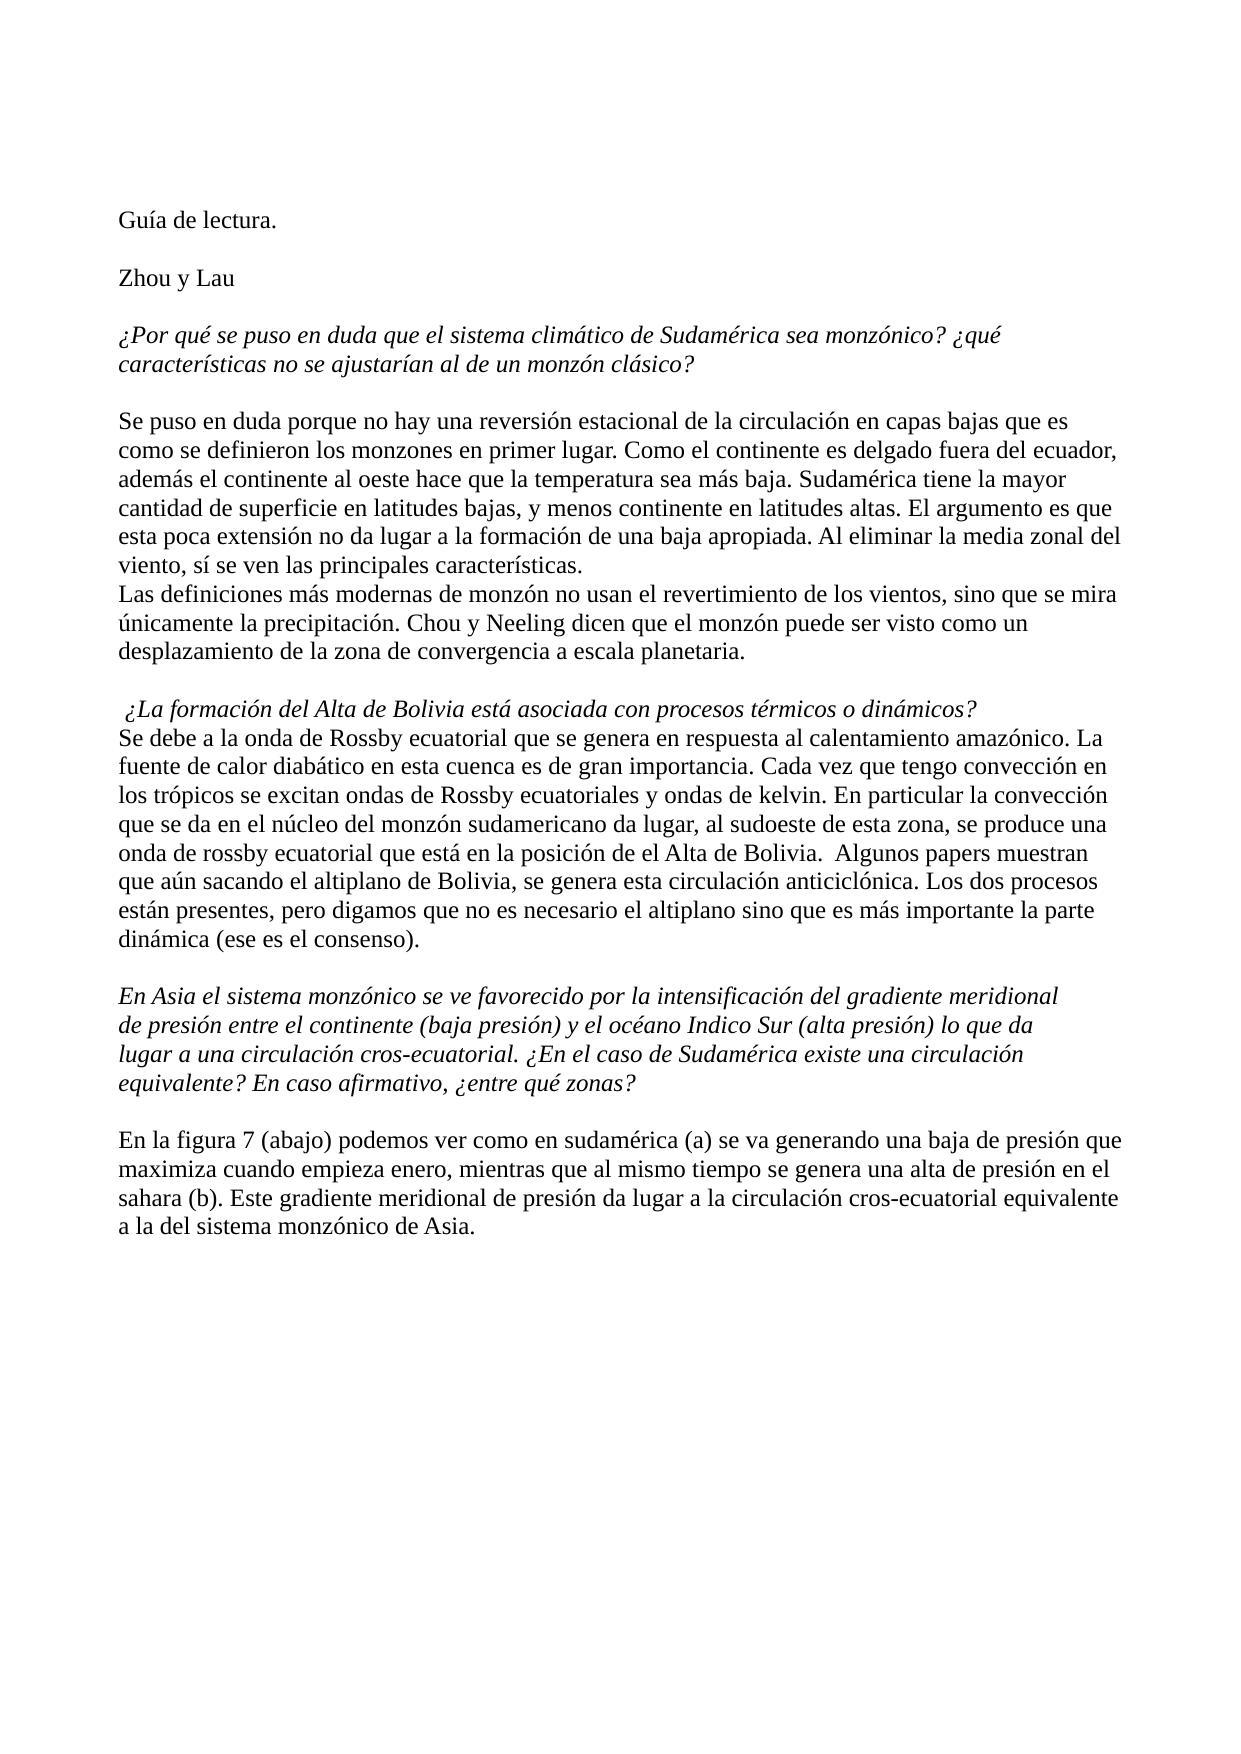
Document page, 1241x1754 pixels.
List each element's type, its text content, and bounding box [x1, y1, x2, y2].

text Se debe a la onda de Rossby ecuatorial que se genera en respuesta al calentamiento amazónico. La fuente de calor diabático en esta cuenca es de gran importancia. Cada vez que tengo convección en los trópicos se excitan ondas de Rossby ecuatoriales y ondas de kelvin. En particular la convección que se da en el núcleo del monzón sudamericano da lugar, al sudoeste de esta zona, se produce una onda de rossby ecuatorial que está en la posición de el Alta de Bolivia. Algunos papers muestran que aún sacando el altiplano de Bolivia, se genera esta circulación anticiclónica. Los dos procesos están presentes, pero digamos que no es necesario el altiplano sino que es más importante la parte dinámica (ese es el consenso). [118, 723, 1122, 953]
text Se puso en duda porque no hay una reversión estacional de la circulación en capas bajas que es como se definieron los monzones en primer lugar. Como el continente es delgado fuera del ecuador, además el continente al oeste hace que la temperatura sea más baja. Sudamérica tiene la mayor cantidad de superficie en latitudes bajas, y menos continente en latitudes altas. El argumento es que esta poca extensión no da lugar a la formación de una baja apropiada. Al eliminar la media zonal del viento, sí se ven las principales características. [118, 406, 1122, 579]
text Guía de lectura. [118, 205, 1122, 234]
text ¿Por qué se puso en duda que el sistema climático de Sudamérica sea monzónico? ¿qué [118, 320, 1122, 349]
text equivalente? En caso afirmativo, ¿entre qué zonas? [118, 1068, 1122, 1096]
text Las definiciones más modernas de monzón no usan el revertimiento de los vientos, sino que se mira únicamente la precipitación. Chou y Neeling dicen que el monzón puede ser visto como un desplazamiento de la zona de convergencia a escala planetaria. [118, 579, 1122, 665]
text En Asia el sistema monzónico se ve favorecido por la intensificación del gradiente meridional [118, 981, 1122, 1010]
text características no se ajustarían al de un monzón clásico? [118, 349, 1122, 378]
text Zhou y Lau [118, 263, 1122, 291]
text de presión entre el continente (baja presión) y el océano Indico Sur (alta presión) lo que da [118, 1010, 1122, 1039]
text ¿La formación del Alta de Bolivia está asociada con procesos térmicos o dinámicos? [118, 694, 1122, 723]
text En la figura 7 (abajo) podemos ver como en sudamérica (a) se va generando una baja de presión que maximiza cuando empieza enero, mientras que al mismo tiempo se genera una alta de presión en el sahara (b). Este gradiente meridional de presión da lugar a la circulación cros-ecuatorial equivalente a la del sistema monzónico de Asia. [118, 1125, 1122, 1240]
text lugar a una circulación cros-ecuatorial. ¿En el caso de Sudamérica existe una circulación [118, 1039, 1122, 1068]
